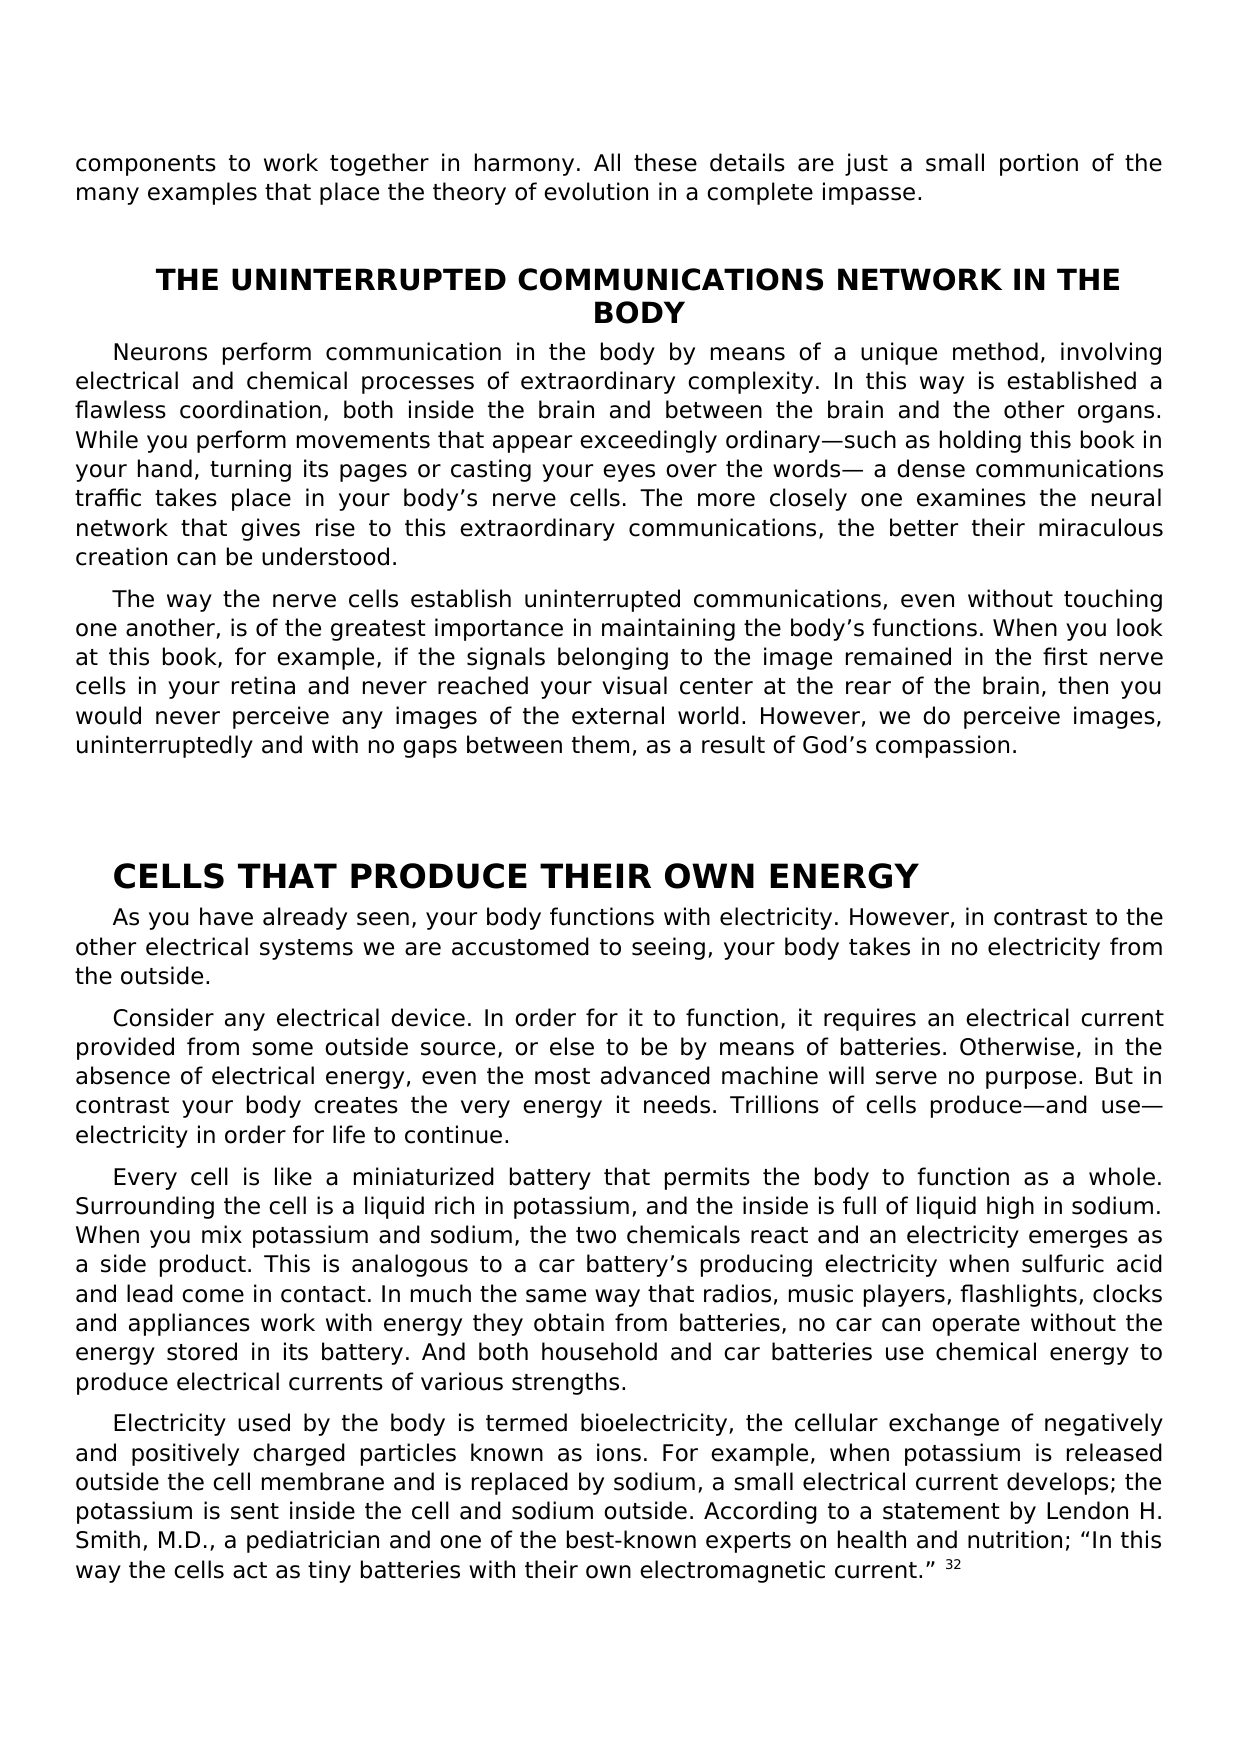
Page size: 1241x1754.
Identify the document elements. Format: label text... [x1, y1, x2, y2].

text Electricity used by the body is termed bioelectricity, the cellular exchange of negatively and positively charged particles known as ions. For example, when potassium is released outside the cell membrane and is replaced by sodium, a small electrical current develops; the potassium is sent inside the cell and sodium outside. According to a statement by Lendon H. Smith, M.D., a pediatrician and one of the best-known experts on health and nutrition; “In this way the cells act as tiny batteries with their own electromagnetic current.” 32 [75, 1410, 1165, 1583]
text The way the nerve cells establish uninterrupted communications, even without touching one another, is of the greatest importance in maintaining the body’s functions. When you look at this book, for example, if the signals belonging to the image remained in the first nerve cells in your retina and never reached your visual center at the rear of the brain, then you would never perceive any images of the external world. However, we do perceive images, uninterruptedly and with no gaps between them, as a result of God’s compassion. [75, 586, 1165, 759]
subtitle THE UNINTERRUPTED COMMUNICATIONS NETWORK IN THE BODY [112, 263, 1165, 331]
text Every cell is like a miniaturized battery that permits the body to function as a whole. Surrounding the cell is a liquid rich in potassium, and the inside is full of liquid high in sodium. When you mix potassium and sodium, the two chemicals react and an electricity emerges as a side product. This is analogous to a car battery’s producing electricity when sulfuric acid and lead come in contact. In much the same way that radios, music players, flashlights, clocks and appliances work with energy they obtain from batteries, no car can operate without the energy stored in its battery. And both household and car batteries use chemical energy to produce electrical currents of various strengths. [75, 1164, 1165, 1395]
text Neurons perform communication in the body by means of a unique method, involving electrical and chemical processes of extraordinary complexity. In this way is established a flawless coordination, both inside the brain and between the brain and the other organs. While you perform movements that appear exceedingly ordinary—such as holding this book in your hand, turning its pages or casting your eyes over the words— a dense communications traffic takes place in your body’s nerve cells. The more closely one examines the neural network that gives rise to this extraordinary communications, the better their miraculous creation can be understood. [75, 339, 1165, 571]
text components to work together in harmony. All these details are just a small portion of the many examples that place the theory of evolution in a complete impasse. [75, 150, 1165, 206]
text Consider any electrical device. In order for it to function, it requires an electrical current provided from some outside source, or else to be by means of batteries. Otherwise, in the absence of electrical energy, even the most advanced machine will serve no purpose. But in contrast your body creates the very energy it needs. Trillions of cells produce—and use—electricity in order for life to continue. [75, 1005, 1165, 1149]
subtitle CELLS THAT PRODUCE THEIR OWN ENERGY [112, 857, 1165, 896]
text As you have already seen, your body functions with electricity. However, in contrast to the other electrical systems we are accustomed to seeing, your body takes in no electricity from the outside. [75, 904, 1165, 990]
